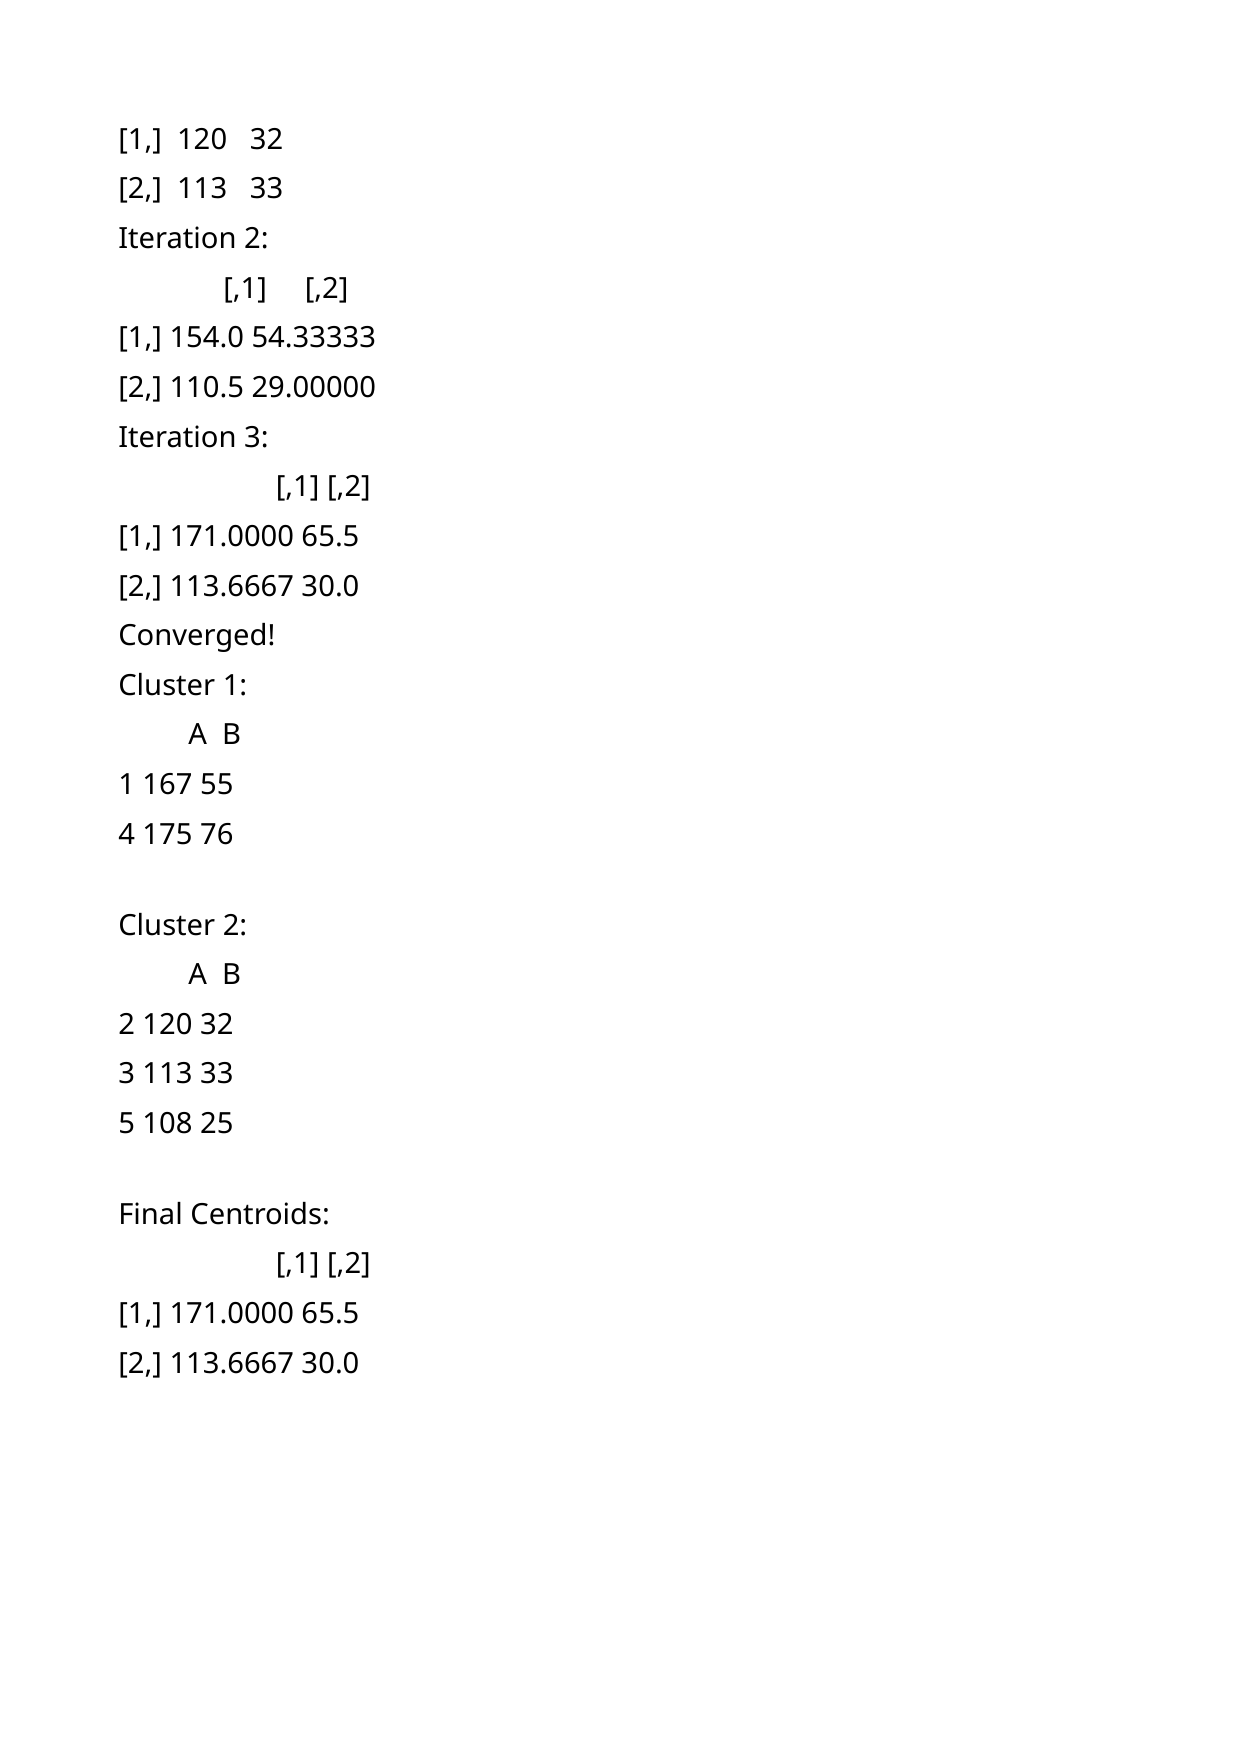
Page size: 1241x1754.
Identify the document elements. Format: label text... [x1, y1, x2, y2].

text 3 113 33 [118, 1053, 1122, 1092]
text [2,] 113 33 [118, 168, 1122, 207]
text Iteration 2: [118, 217, 1122, 257]
text [1,] 171.0000 65.5 [118, 1292, 1122, 1332]
text 2 120 32 [118, 1003, 1122, 1043]
text [2,] 110.5 29.00000 [118, 366, 1122, 406]
text Final Centroids: [118, 1193, 1122, 1233]
text [,1] [,2] [118, 465, 1122, 505]
text Iteration 3: [118, 416, 1122, 456]
text [1,] 120 32 [118, 118, 1122, 158]
text Converged! [118, 614, 1122, 654]
text 5 108 25 [118, 1102, 1122, 1142]
text [2,] 113.6667 30.0 [118, 565, 1122, 604]
text [1,] 154.0 54.33333 [118, 317, 1122, 356]
text A B [118, 713, 1122, 753]
text A B [118, 953, 1122, 993]
text Cluster 1: [118, 664, 1122, 704]
text [,1] [,2] [118, 1243, 1122, 1283]
text [2,] 113.6667 30.0 [118, 1342, 1122, 1382]
text Cluster 2: [118, 904, 1122, 943]
text 4 175 76 [118, 813, 1122, 853]
text [1,] 171.0000 65.5 [118, 515, 1122, 555]
text 1 167 55 [118, 763, 1122, 803]
text [,1] [,2] [118, 267, 1122, 307]
